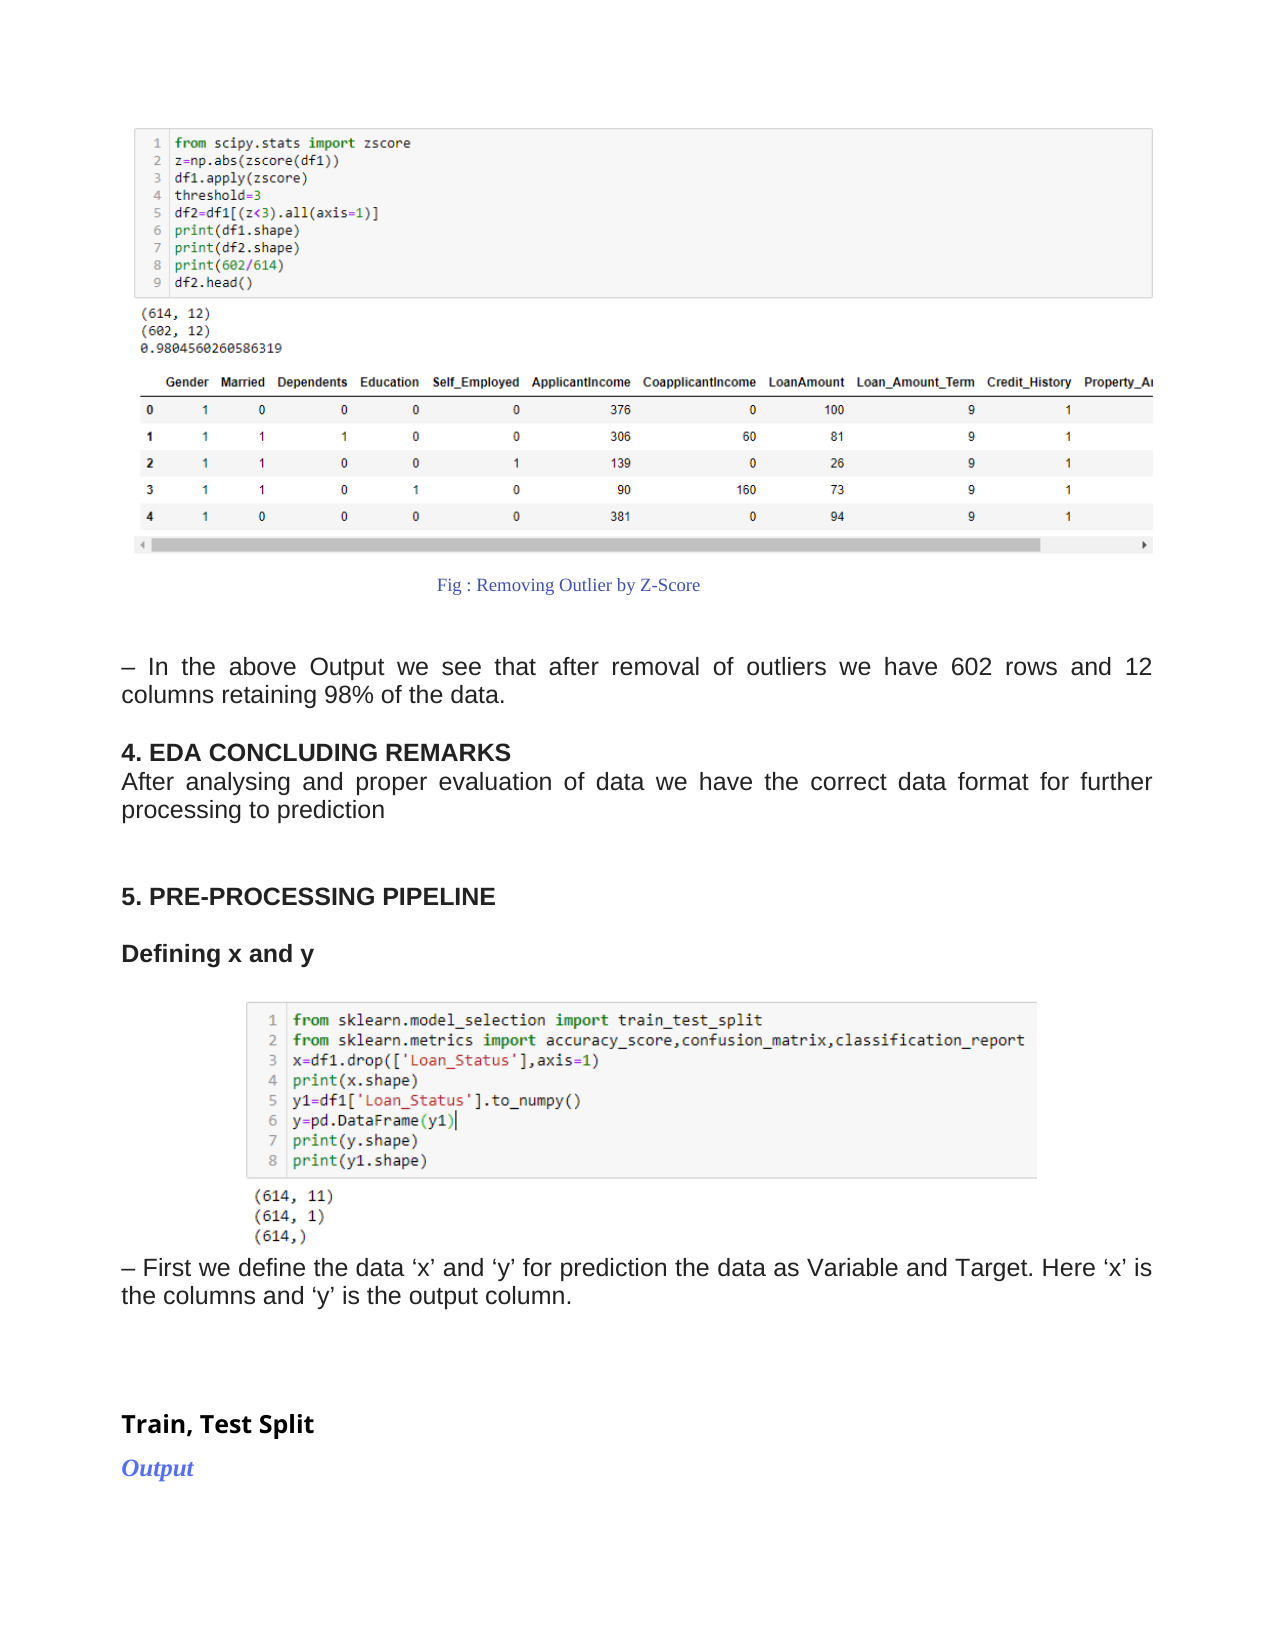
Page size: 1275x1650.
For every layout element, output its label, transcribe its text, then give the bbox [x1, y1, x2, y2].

text Output [121, 1453, 1154, 1482]
text After analysing and proper evaluation of data we have the correct data format for further processing to prediction [121, 767, 1154, 824]
text 4. EDA CONCLUDING REMARKS [121, 738, 1154, 767]
text 5. PRE-PROCESSING PIPELINE [121, 882, 1154, 910]
subtitle Train, Test Split [121, 1407, 1154, 1441]
text – First we define the data ‘x’ and ‘y’ for prediction the data as Variable and Target. Here ‘x’ is the columns and ‘y’ is the output column. [121, 997, 1154, 1310]
text – In the above Output we see that after removal of outliers we have 602 rows and 12 columns retaining 98% of the data. [121, 652, 1154, 709]
text Defining x and y [121, 939, 1154, 968]
picture [126, 123, 1160, 566]
picture [238, 996, 1037, 1253]
